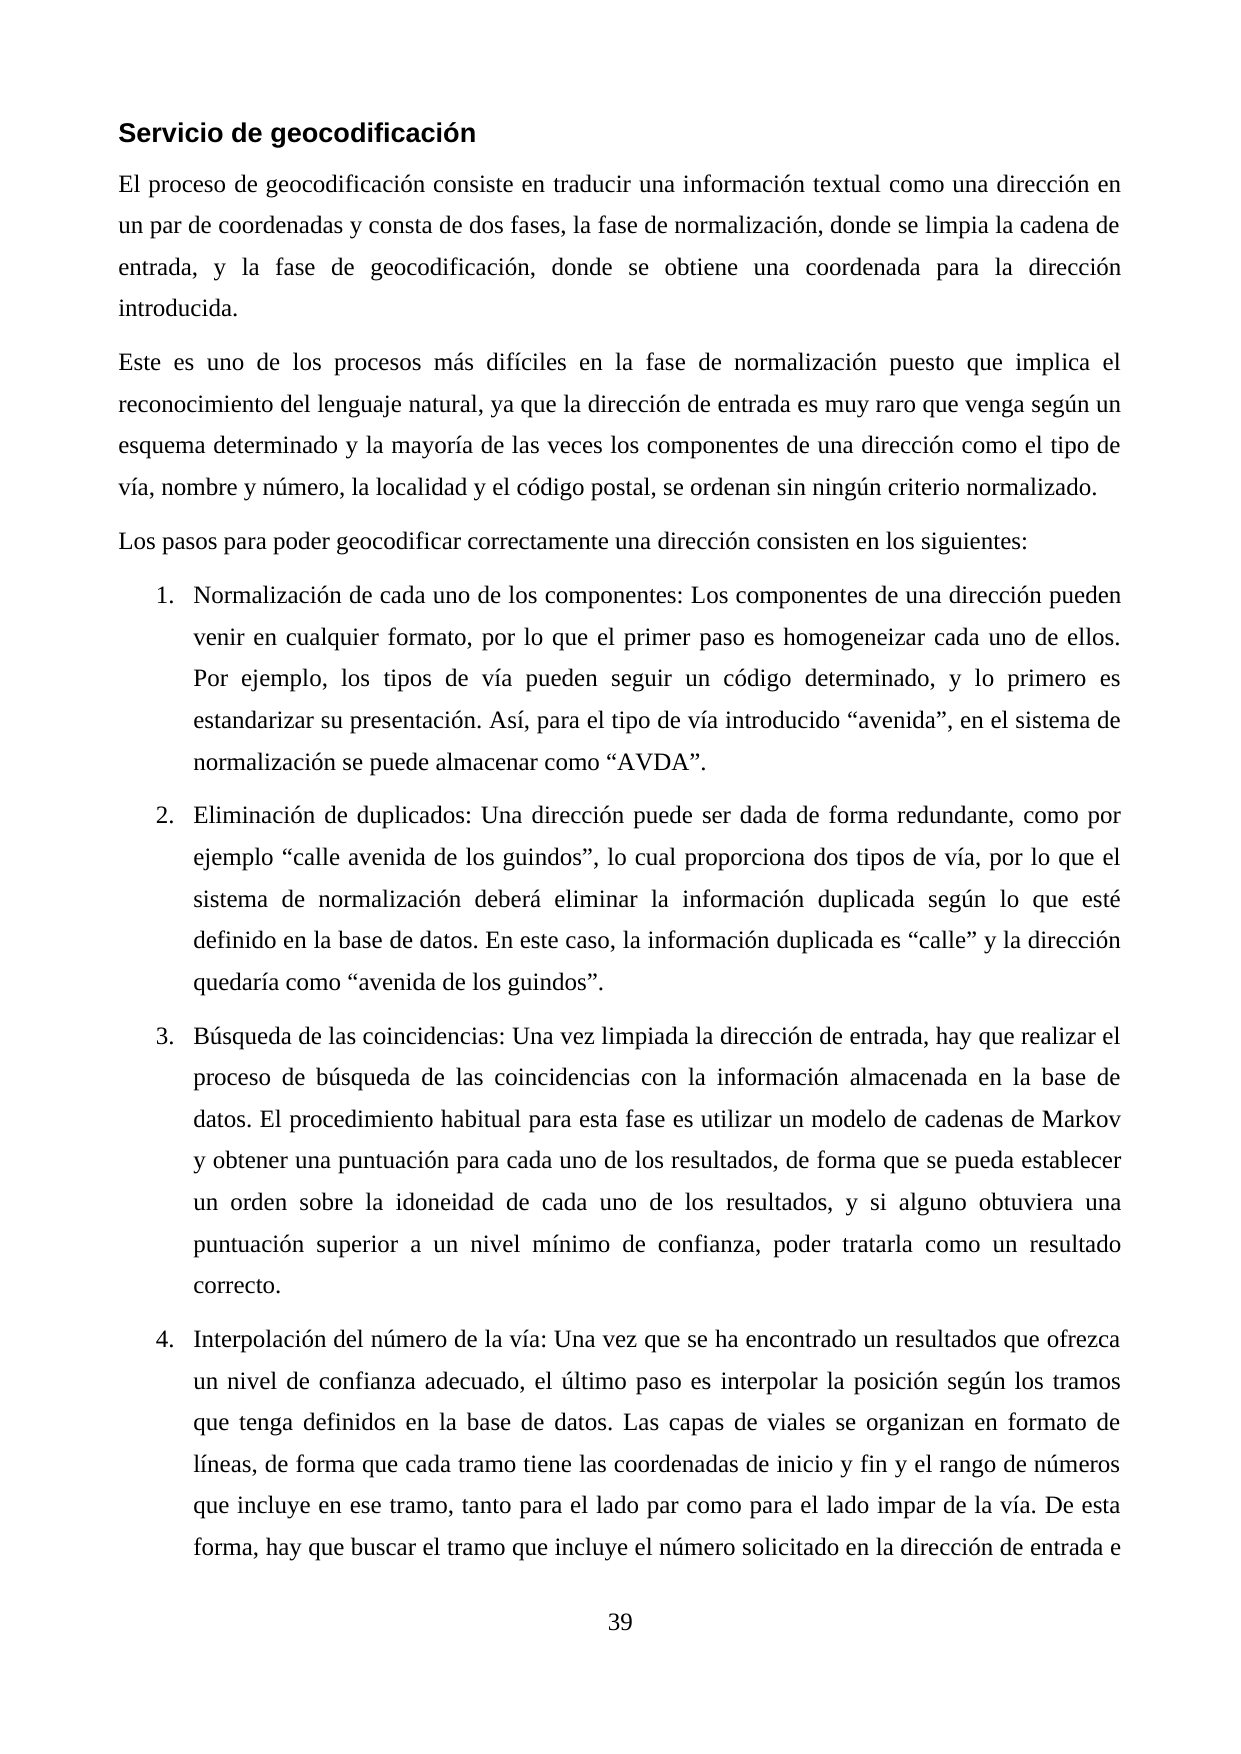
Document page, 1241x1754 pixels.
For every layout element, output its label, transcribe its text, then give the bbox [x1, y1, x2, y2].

subtitle Servicio de geocodificación [118, 118, 1122, 148]
list Interpolación del número de la vía: Una vez que se ha encontrado un resultados que ofrezca un nivel de confianza adecuado, el último paso es interpolar la posición según los tramos que tenga definidos en la base de datos. Las capas de viales se organizan en formato de líneas, de forma que cada tramo tiene las coordenadas de inicio y fin y el rango de números que incluye en ese tramo, tanto para el lado par como para el lado impar de la vía. De esta forma, hay que buscar el tramo que incluye el número solicitado en la dirección de entrada e [156, 1325, 1122, 1561]
text El proceso de geocodificación consiste en traducir una información textual como una dirección en un par de coordenadas y consta de dos fases, la fase de normalización, donde se limpia la cadena de entrada, y la fase de geocodificación, donde se obtiene una coordenada para la dirección introducida. [118, 170, 1122, 322]
list Eliminación de duplicados: Una dirección puede ser dada de forma redundante, como por ejemplo “calle avenida de los guindos”, lo cual proporciona dos tipos de vía, por lo que el sistema de normalización deberá eliminar la información duplicada según lo que esté definido en la base de datos. En este caso, la información duplicada es “calle” y la dirección quedaría como “avenida de los guindos”. [156, 802, 1122, 996]
text Este es uno de los procesos más difíciles en la fase de normalización puesto que implica el reconocimiento del lenguaje natural, ya que la dirección de entrada es muy raro que venga según un esquema determinado y la mayoría de las veces los componentes de una dirección como el tipo de vía, nombre y número, la localidad y el código postal, se ordenan sin ningún criterio normalizado. [118, 348, 1122, 501]
text Los pasos para poder geocodificar correctamente una dirección consisten en los siguientes: [118, 527, 1122, 555]
list Normalización de cada uno de los componentes: Los componentes de una dirección pueden venir en cualquier formato, por lo que el primer paso es homogeneizar cada uno de ellos. Por ejemplo, los tipos de vía pueden seguir un código determinado, y lo primero es estandarizar su presentación. Así, para el tipo de vía introducido “avenida”, en el sistema de normalización se puede almacenar como “AVDA”. [156, 581, 1122, 775]
list Búsqueda de las coincidencias: Una vez limpiada la dirección de entrada, hay que realizar el proceso de búsqueda de las coincidencias con la información almacenada en la base de datos. El procedimiento habitual para esta fase es utilizar un modelo de cadenas de Markov y obtener una puntuación para cada uno de los resultados, de forma que se pueda establecer un orden sobre la idoneidad de cada uno de los resultados, y si alguno obtuviera una puntuación superior a un nivel mínimo de confianza, poder tratarla como un resultado correcto. [156, 1022, 1122, 1299]
